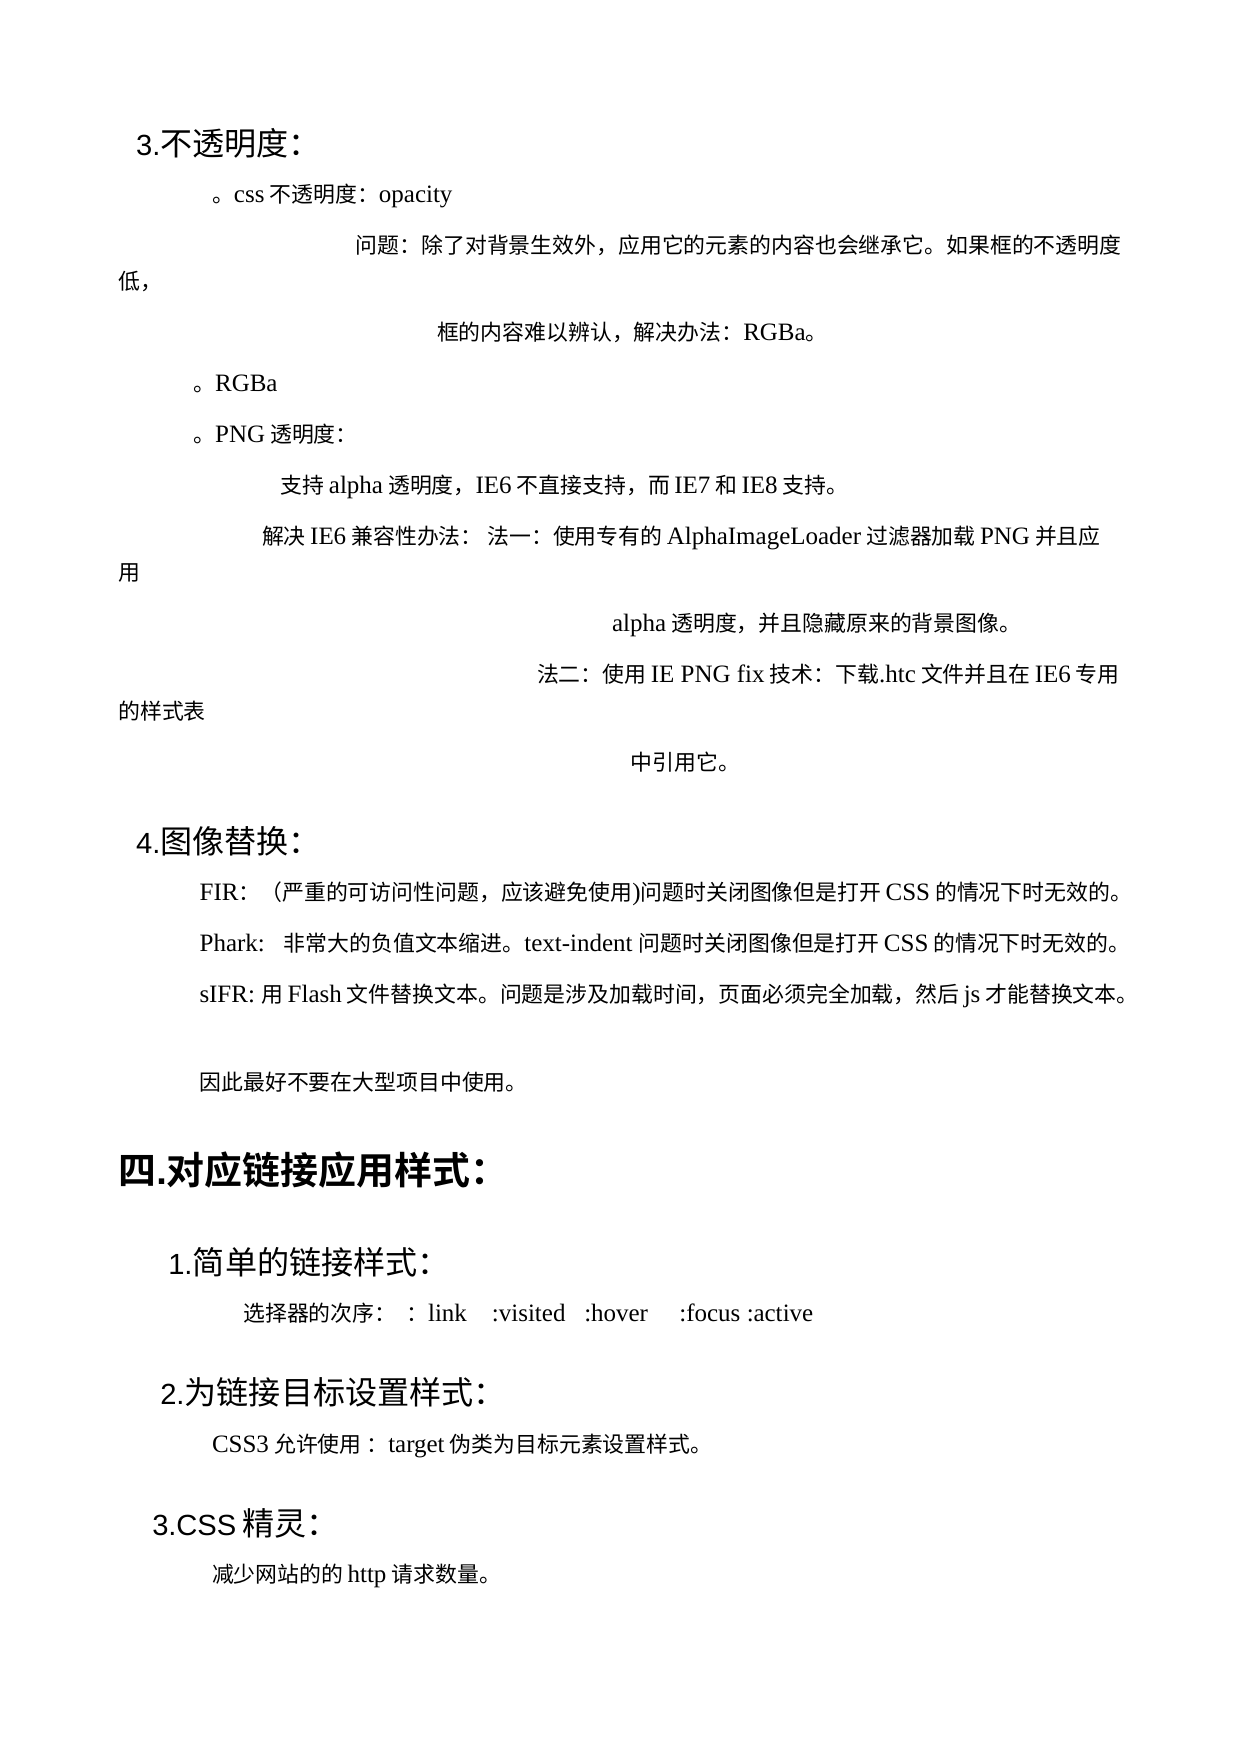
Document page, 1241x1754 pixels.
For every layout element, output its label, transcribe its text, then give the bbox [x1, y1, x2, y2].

subtitle 1.简单的链接样式： [136, 1237, 1122, 1283]
text FIR：（严重的可访问性问题，应该避免使用)问题时关闭图像但是打开CSS的情况下时无效的。 [118, 875, 1122, 907]
text 解决IE6兼容性办法： 法一：使用专有的AlphaImageLoader过滤器加载PNG并且应用 [118, 519, 1122, 587]
subtitle 四.对应链接应用样式： [118, 1140, 1122, 1195]
text 支持alpha透明度，IE6不直接支持，而IE7和IE8支持。 [118, 468, 1122, 500]
subtitle 2.为链接目标设置样式： [136, 1368, 1122, 1414]
subtitle 3.不透明度： [136, 118, 1122, 164]
text 。PNG透明度： [118, 417, 1122, 449]
text alpha透明度，并且隐藏原来的背景图像。 [118, 606, 1122, 638]
text 减少网站的的http请求数量。 [118, 1557, 1122, 1589]
subtitle 3.CSS精灵： [136, 1498, 1122, 1545]
text 选择器的次序： ：link :visited :hover :focus :active [118, 1296, 1122, 1327]
text CSS3允许使用 ：target伪类为目标元素设置样式。 [118, 1427, 1122, 1458]
text 框的内容难以辨认，解决办法：RGBa。 [118, 315, 1122, 347]
text 中引用它。 [118, 744, 1122, 776]
text Phark: 非常大的负值文本缩进。text-indent 问题时关闭图像但是打开CSS的情况下时无效的。 [118, 926, 1122, 958]
text 问题：除了对背景生效外，应用它的元素的内容也会继承它。如果框的不透明度低， [118, 228, 1122, 296]
text sIFR: 用Flash文件替换文本。问题是涉及加载时间，页面必须完全加载，然后js才能替换文本。 [118, 977, 1122, 1045]
text 法二：使用IE PNG fix技术：下载.htc文件并且在IE6专用的样式表 [118, 657, 1122, 725]
text 。RGBa [118, 366, 1122, 398]
text 因此最好不要在大型项目中使用。 [118, 1064, 1122, 1096]
text 。css不透明度：opacity [118, 177, 1122, 209]
subtitle 4.图像替换： [136, 816, 1122, 863]
